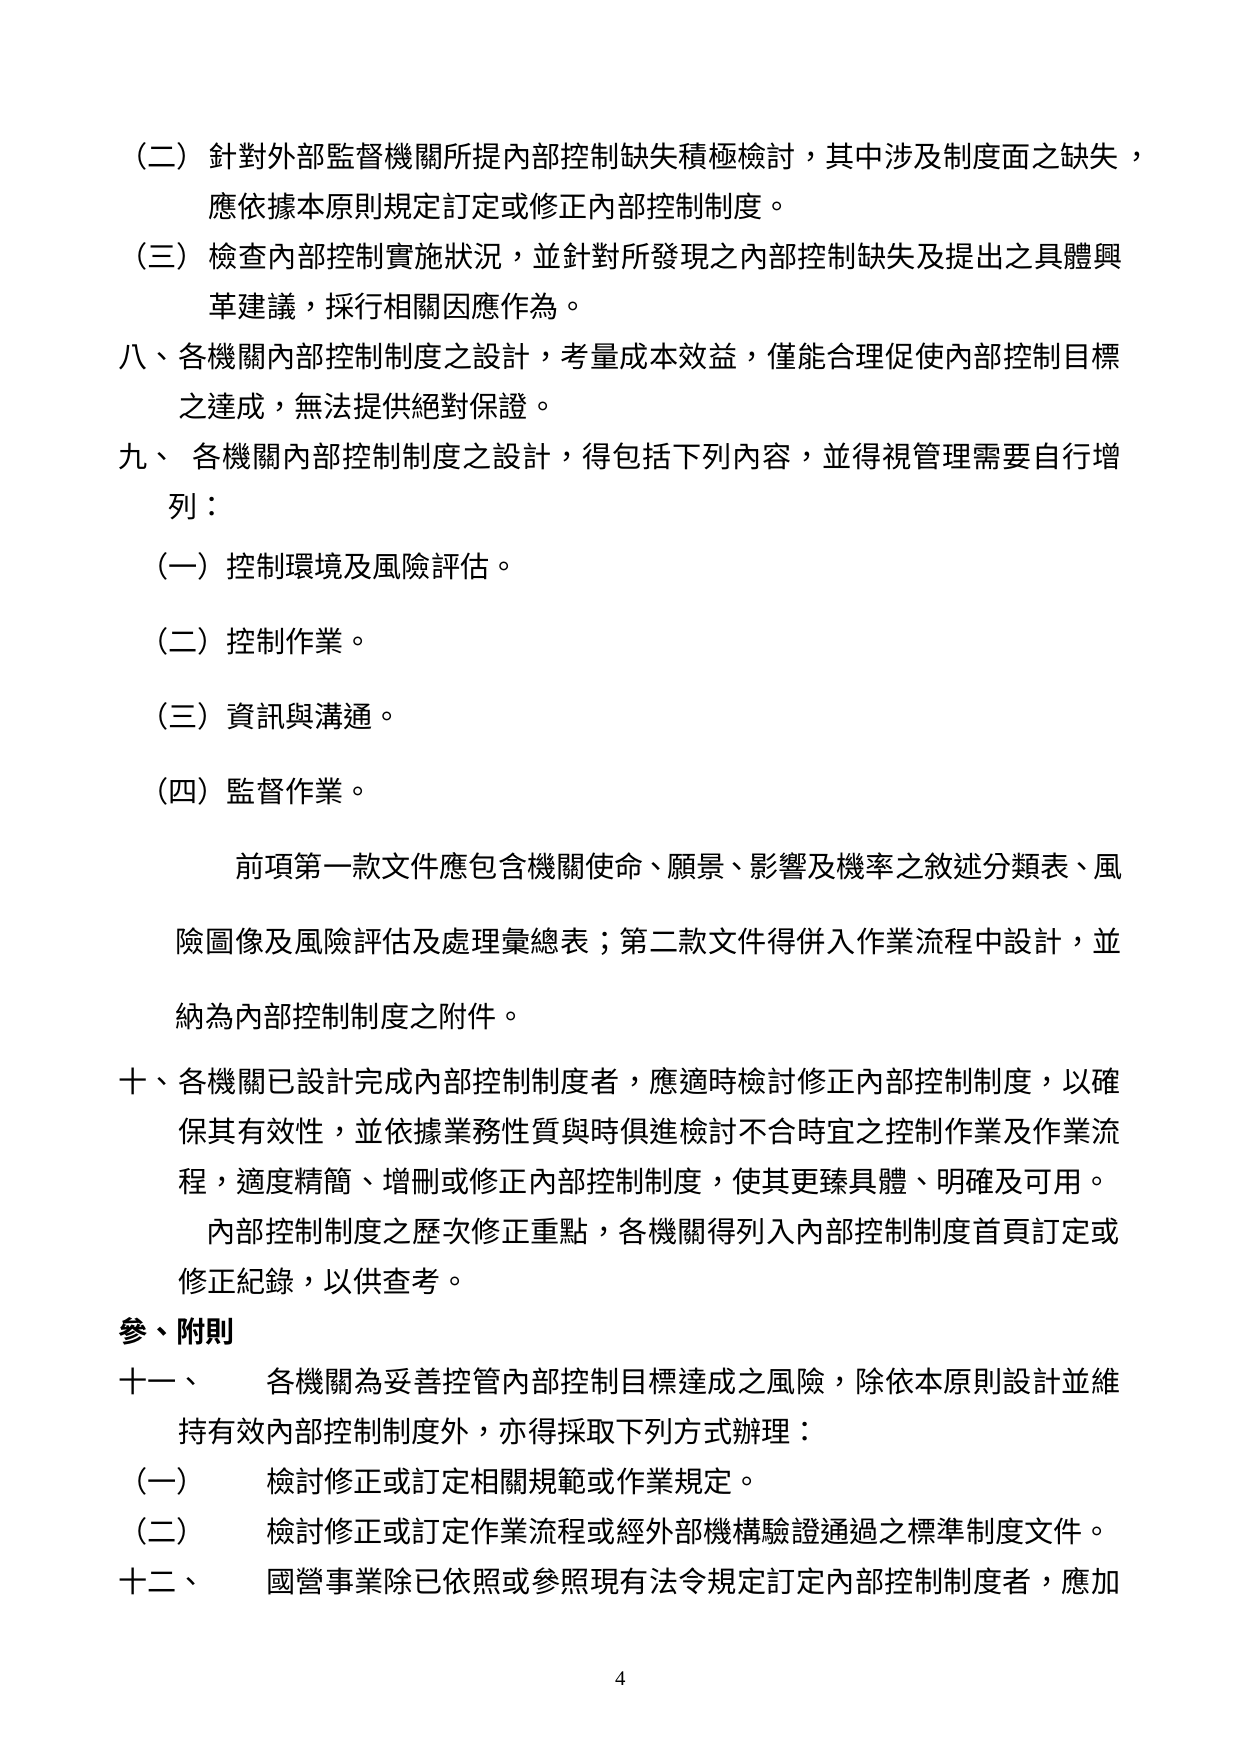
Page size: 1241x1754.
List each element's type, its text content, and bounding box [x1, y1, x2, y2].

list 針對外部監督機關所提內部控制缺失積極檢討，其中涉及制度面之缺失，應依據本原則規定訂定或修正內部控制制度。 [118, 127, 1122, 227]
text （一）控制環境及風險評估。 [139, 527, 1122, 602]
list 檢查內部控制實施狀況，並針對所發現之內部控制缺失及提出之具體興革建議，採行相關因應作為。 [118, 227, 1122, 327]
list 各機關為妥善控管內部控制目標達成之風險，除依本原則設計並維持有效內部控制制度外，亦得採取下列方式辦理： [118, 1352, 1122, 1452]
list 各機關內部控制制度之設計，考量成本效益，僅能合理促使內部控制目標之達成，無法提供絕對保證。 [118, 327, 1122, 427]
text 前項第一款文件應包含機關使命、願景、影響及機率之敘述分類表、風險圖像及風險評估及處理彙總表；第二款文件得併入作業流程中設計，並納為內部控制制度之附件。 [176, 827, 1122, 1052]
text （三）資訊與溝通。 [139, 677, 1122, 752]
list 檢討修正或訂定相關規範或作業規定。 [118, 1452, 1122, 1502]
text 內部控制制度之歷次修正重點，各機關得列入內部控制制度首頁訂定或修正紀錄，以供查考。 [178, 1202, 1122, 1302]
list 檢討修正或訂定作業流程或經外部機構驗證通過之標準制度文件。 [118, 1502, 1122, 1552]
text 參、附則 [118, 1302, 1122, 1352]
list 國營事業除已依照或參照現有法令規定訂定內部控制制度者，應加 [118, 1552, 1122, 1602]
text （四）監督作業。 [139, 752, 1122, 827]
list 各機關已設計完成內部控制制度者，應適時檢討修正內部控制制度，以確保其有效性，並依據業務性質與時俱進檢討不合時宜之控制作業及作業流程，適度精簡、增刪或修正內部控制制度，使其更臻具體、明確及可用。 [118, 1052, 1122, 1202]
list 各機關內部控制制度之設計，得包括下列內容，並得視管理需要自行增列： [118, 427, 1122, 527]
text （二）控制作業。 [139, 602, 1122, 677]
